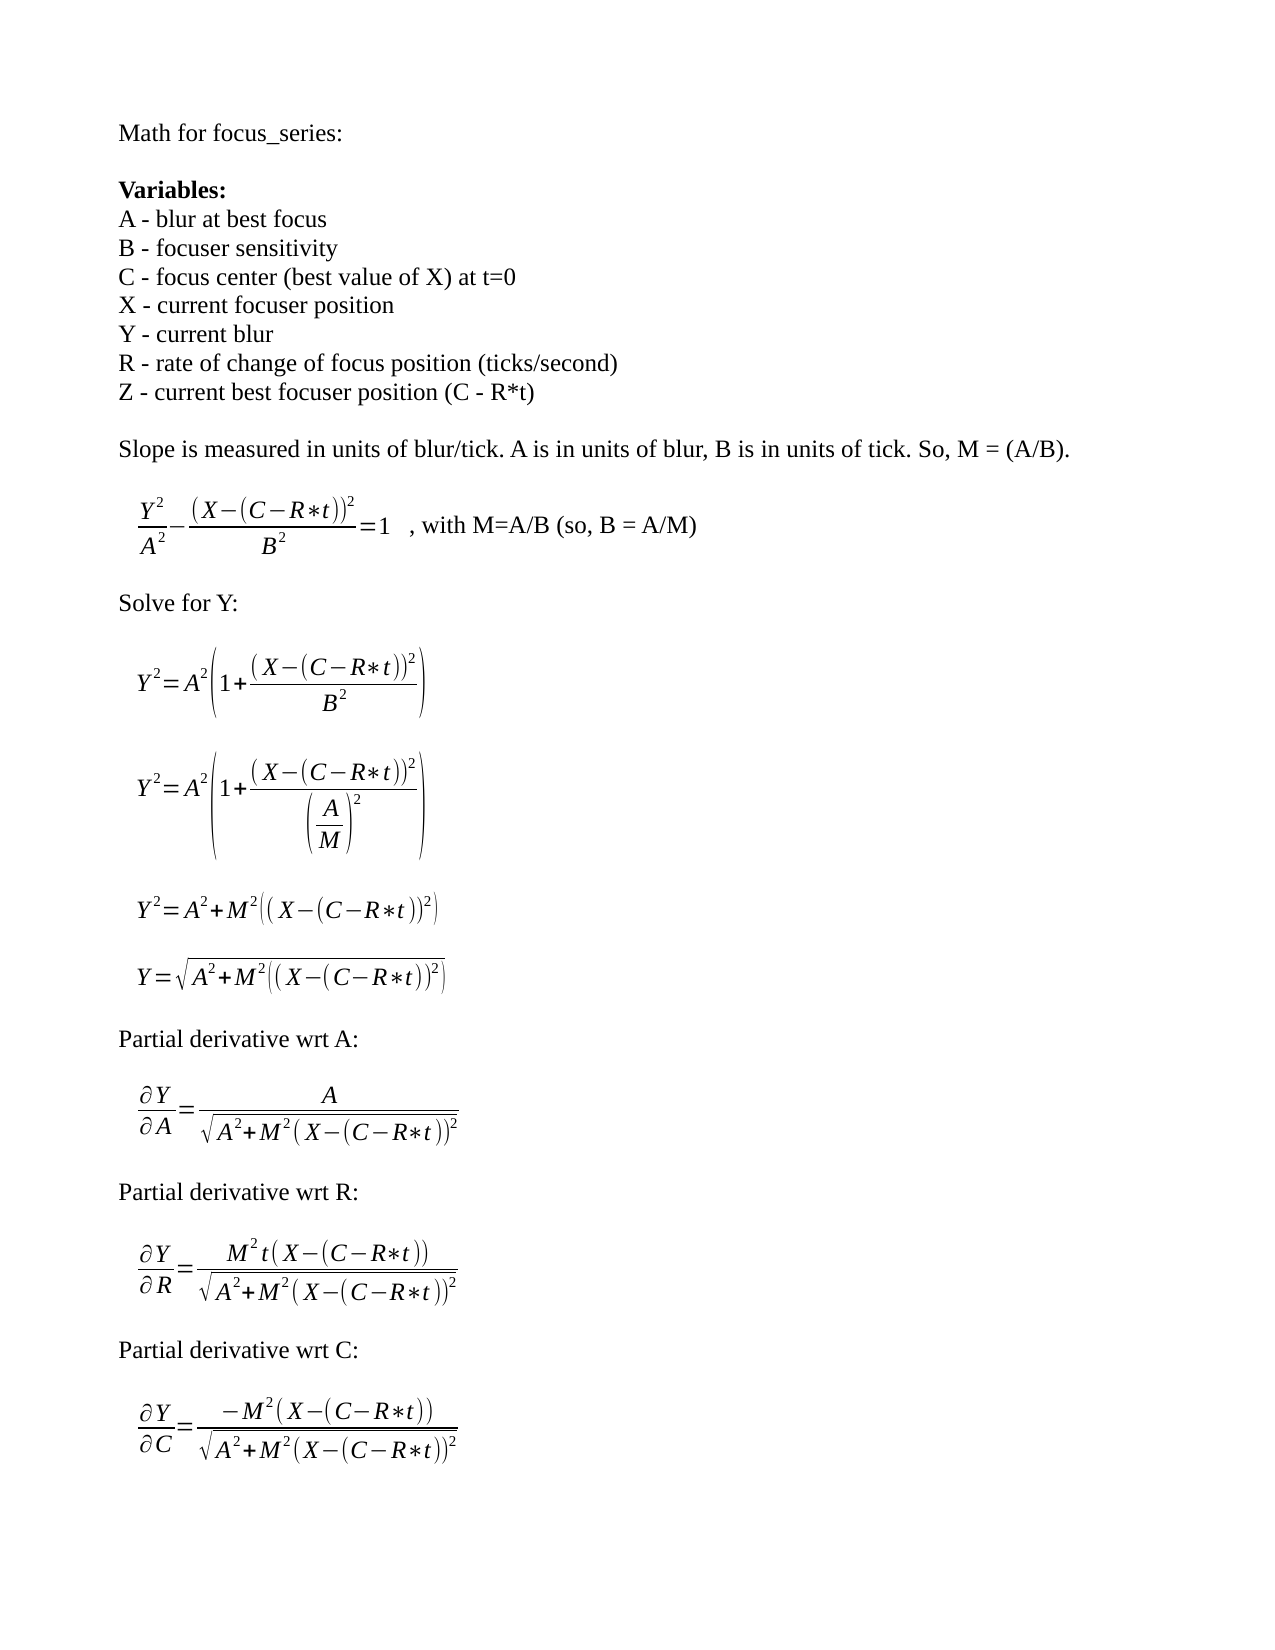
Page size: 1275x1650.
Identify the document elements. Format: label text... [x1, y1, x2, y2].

text A - blur at best focus [118, 204, 1157, 233]
text B - focuser sensitivity [118, 233, 1157, 262]
text Slope is measured in units of blur/tick. A is in units of blur, B is in units of tick. So, M = (A/B). [118, 434, 1157, 463]
text Partial derivative wrt R: [118, 1177, 1157, 1206]
text Z - current best focuser position (C - R*t) [118, 377, 1157, 406]
text Partial derivative wrt A: [118, 1024, 1157, 1053]
text , with M=A/B (so, B = A/M) [118, 492, 1157, 560]
text Variables: [118, 176, 1157, 204]
text Math for focus_series: [118, 118, 1157, 147]
text Y - current blur [118, 319, 1157, 348]
text Solve for Y: [118, 588, 1157, 617]
text X - current focuser position [118, 291, 1157, 319]
text C - focus center (best value of X) at t=0 [118, 262, 1157, 291]
text R - rate of change of focus position (ticks/second) [118, 348, 1157, 377]
text Partial derivative wrt C: [118, 1335, 1157, 1364]
